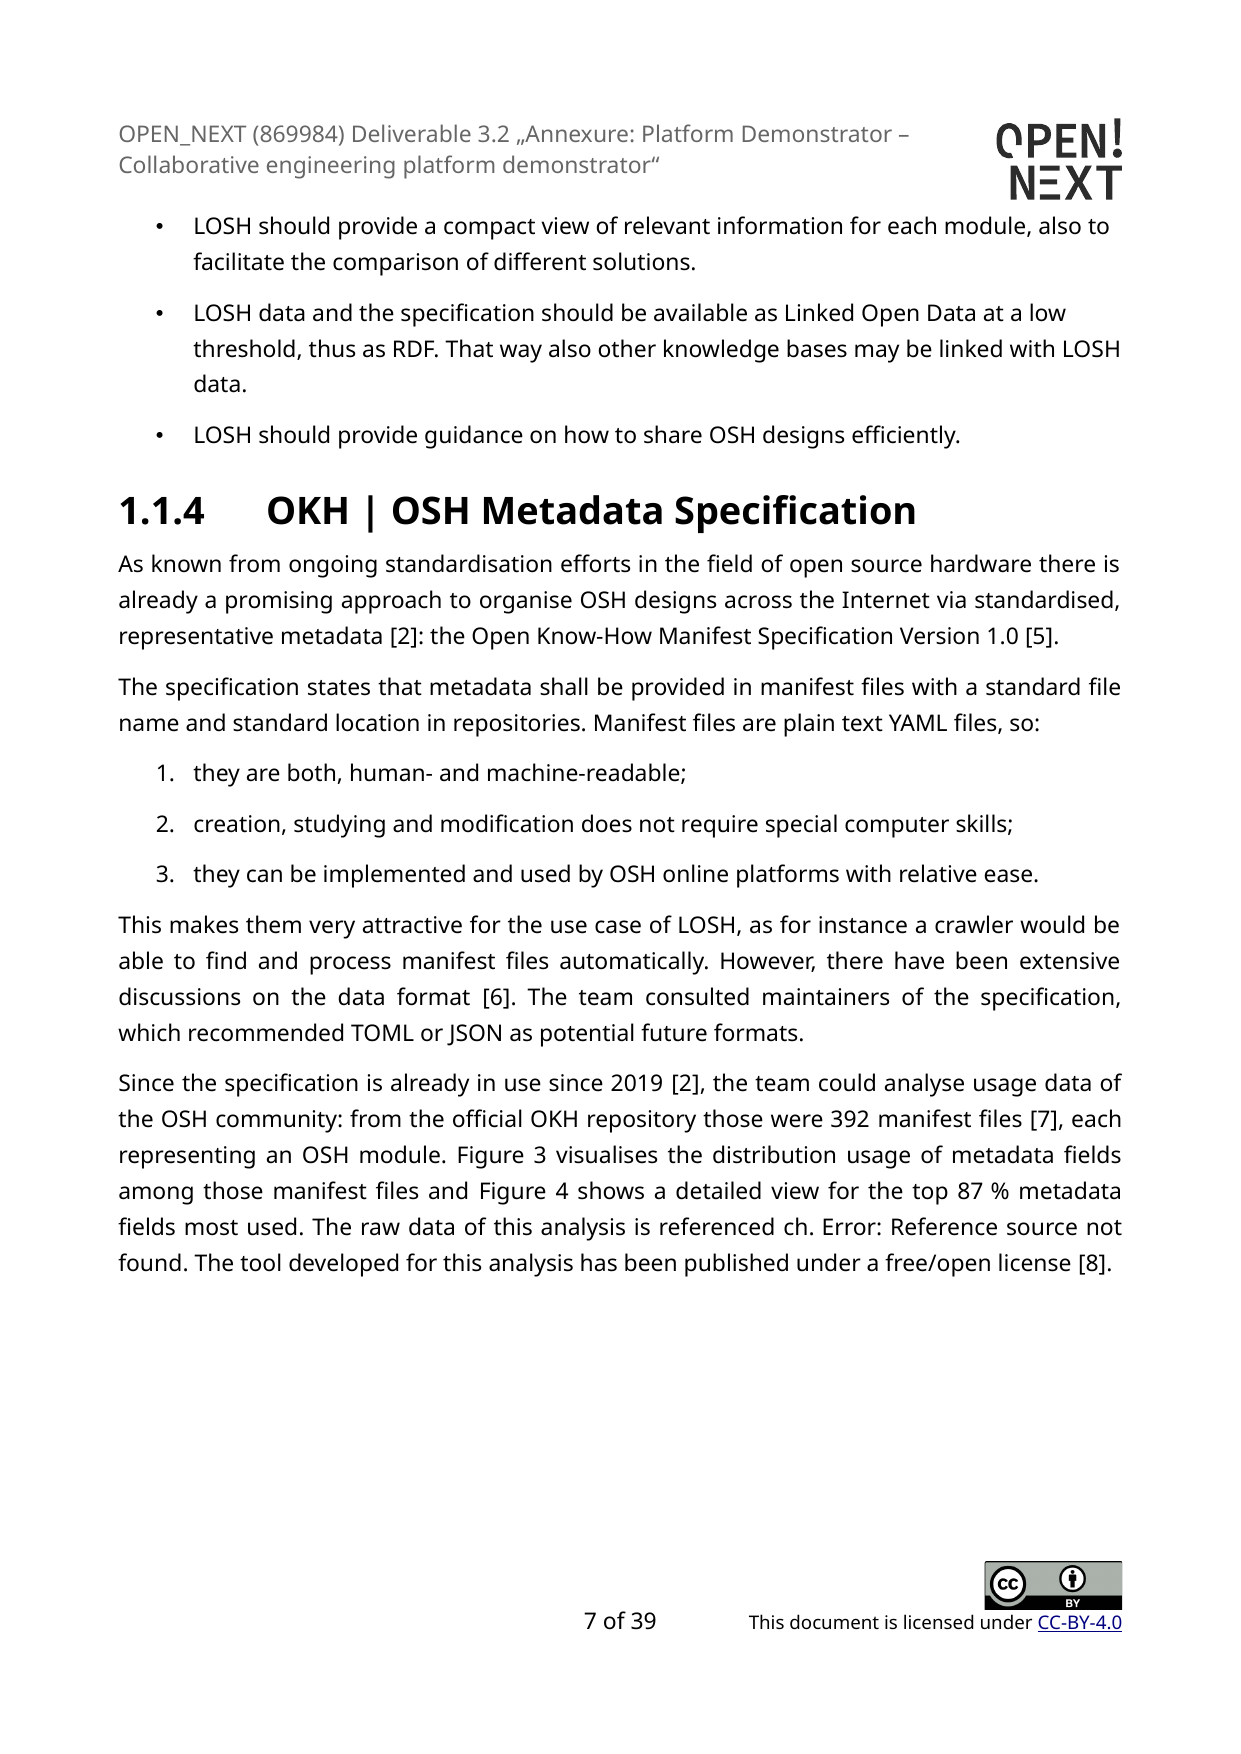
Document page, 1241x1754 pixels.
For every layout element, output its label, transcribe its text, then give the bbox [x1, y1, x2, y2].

picture [984, 1561, 1123, 1610]
text Since the specification is already in use since 2019 [2], the team could analyse usage data of the OSH community: from the official OKH repository those were 392 manifest files [7], each representing an OSH module. Figure 3 visualises the distribution usage of metadata fields among those manifest files and Figure 4 shows a detailed view for the top 87 % metadata fields most used. The raw data of this analysis is referenced ch. Error: Reference source not found. The tool developed for this analysis has been published under a free/open license [8]. [118, 1067, 1122, 1278]
list they can be implemented and used by OSH online platforms with relative ease. [156, 858, 1122, 889]
text This makes them very attractive for the use case of LOSH, as for instance a crawler would be able to find and process manifest files automatically. However, there have been extensive discussions on the data format [6]. The team consulted maintainers of the specification, which recommended TOML or JSON as potential future formats. [118, 909, 1122, 1048]
text As known from ongoing standardisation efforts in the field of open source hardware there is already a promising approach to organise OSH designs across the Internet via standardised, representative metadata [2]: the Open Know-How Manifest Specification Version 1.0 [5]. [118, 548, 1122, 651]
list creation, studying and modification does not require special computer skills; [156, 808, 1122, 839]
list LOSH data and the specification should be available as Linked Open Data at a low threshold, thus as RDF. That way also other knowledge bases may be linked with LOSH data. [156, 297, 1122, 400]
list LOSH should provide guidance on how to share OSH designs efficiently. [156, 419, 1122, 450]
text The specification states that metadata shall be provided in manifest files with a standard file name and standard location in repositories. Manifest files are plain text YAML files, so: [118, 671, 1122, 738]
list LOSH should provide a compact view of relevant information for each module, also to facilitate the comparison of different solutions. [156, 210, 1122, 277]
subtitle OKH | OSH Metadata Specification [118, 484, 1122, 536]
list they are both, human- and machine-readable; [156, 757, 1122, 788]
